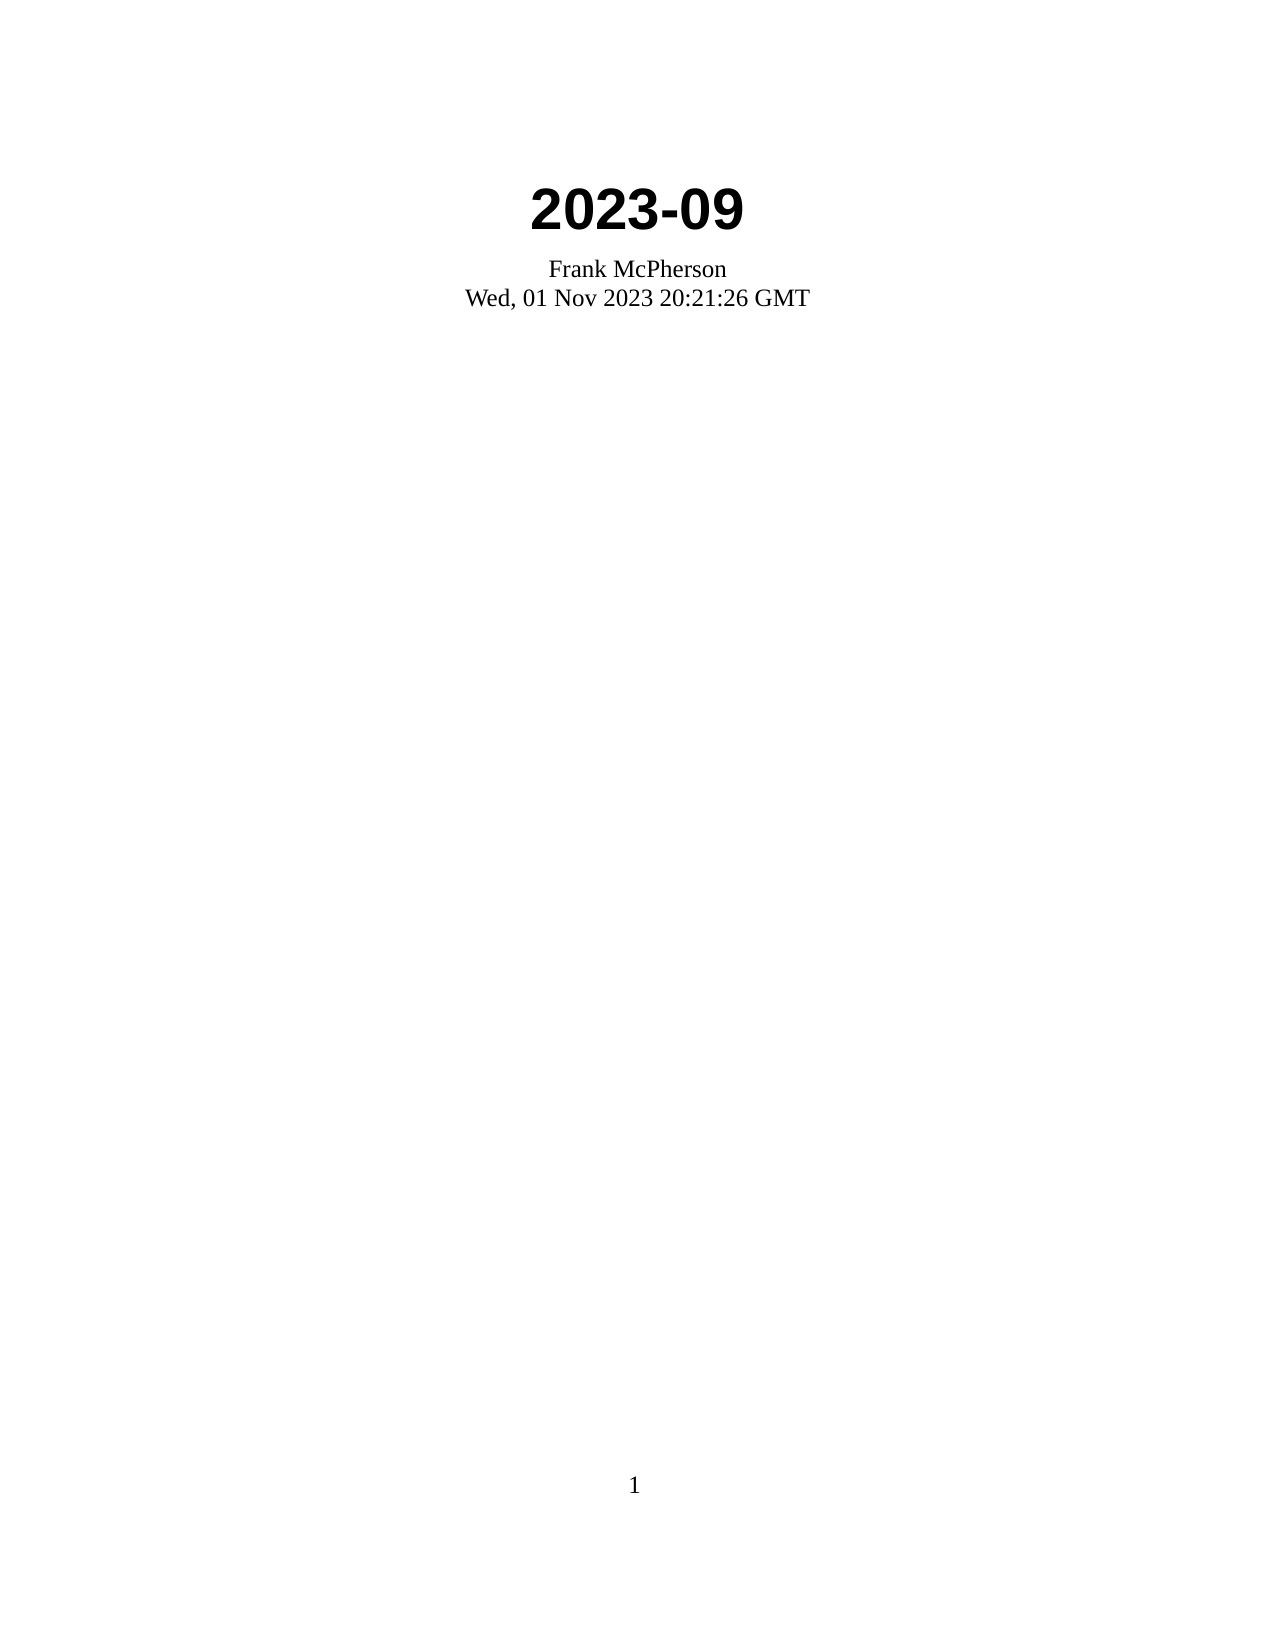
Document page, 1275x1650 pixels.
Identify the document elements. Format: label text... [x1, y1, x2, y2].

text Frank McPherson [150, 254, 1125, 283]
title 2023-09 [150, 175, 1125, 242]
text Wed, 01 Nov 2023 20:21:26 GMT [150, 283, 1125, 312]
